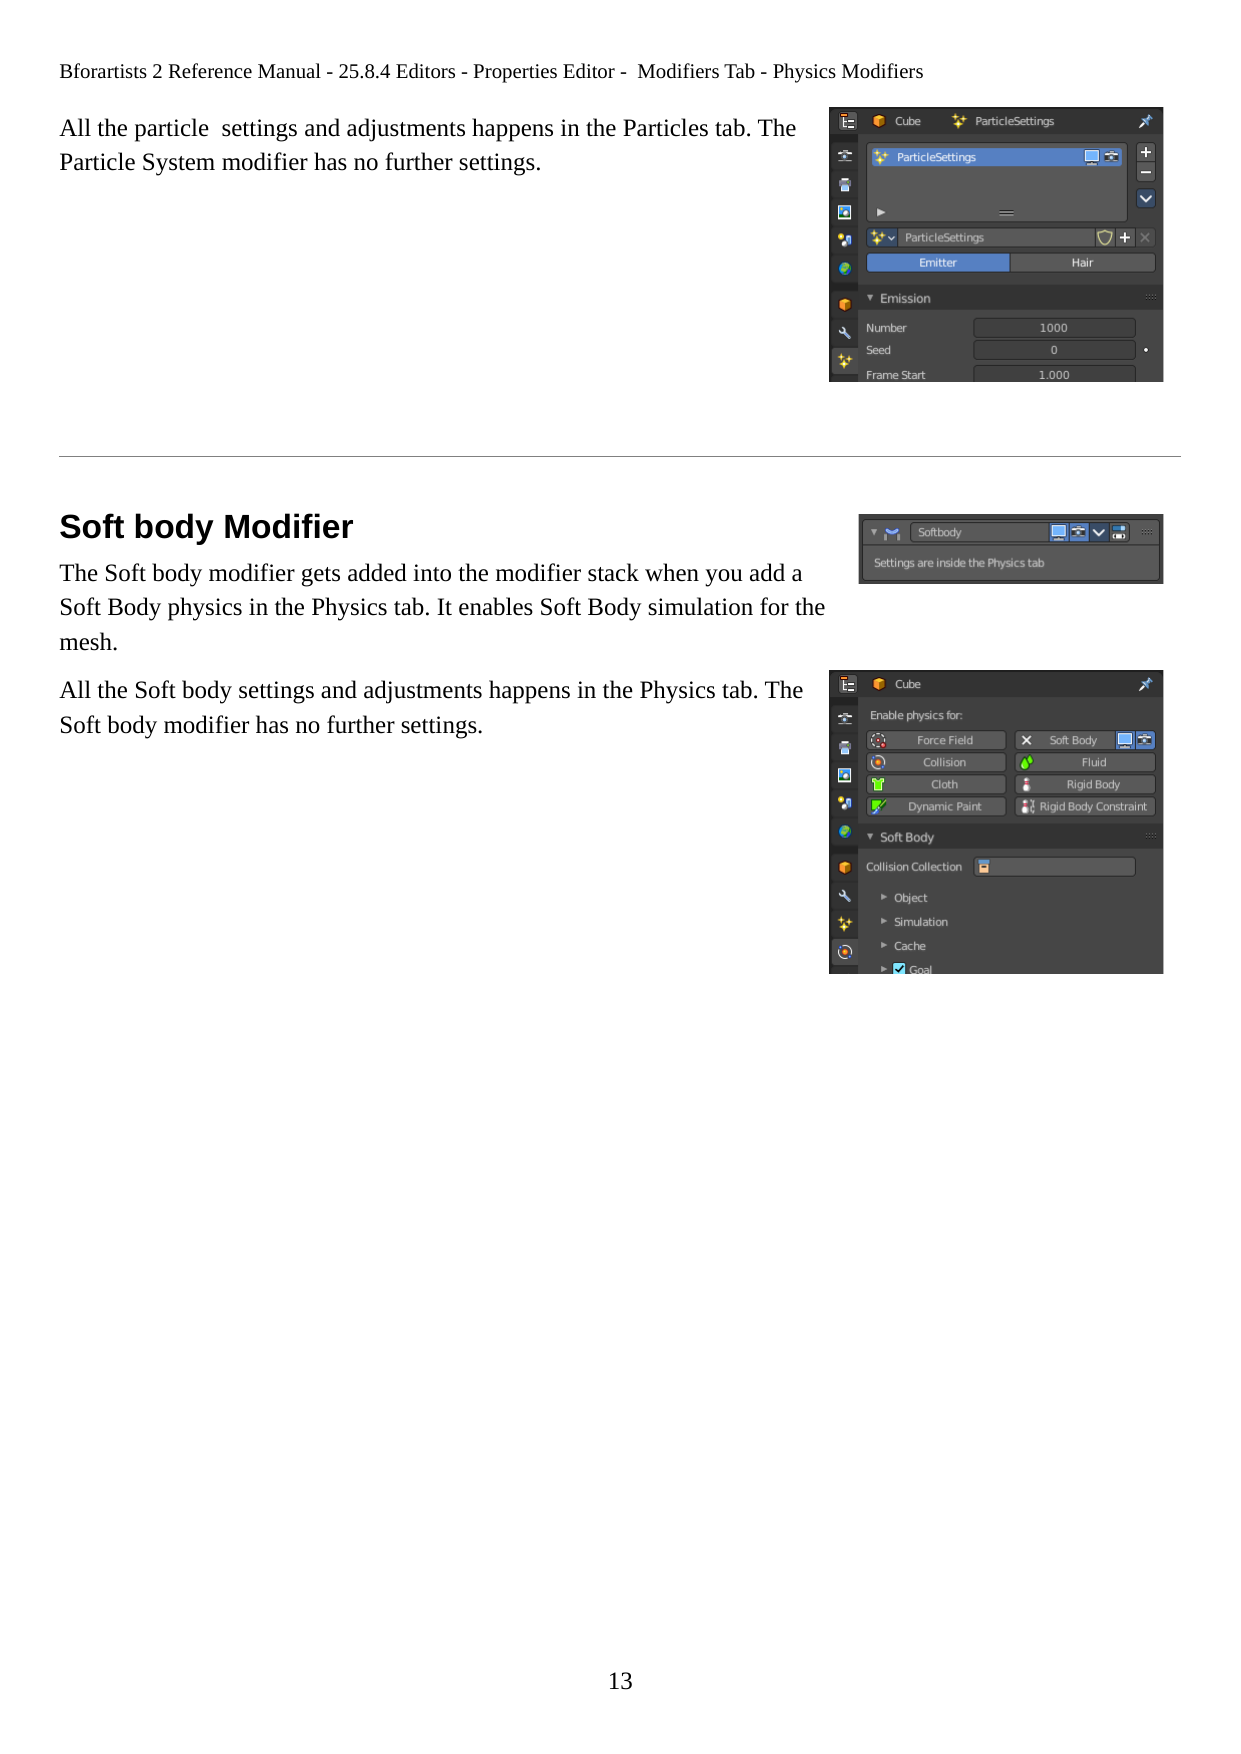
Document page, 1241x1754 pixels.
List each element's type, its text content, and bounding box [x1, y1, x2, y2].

picture [829, 107, 1164, 382]
text The Soft body modifier gets added into the modifier stack when you add a Soft Body physics in the Physics tab. It enables Soft Body simulation for the mesh. [59, 558, 1181, 655]
text All the Soft body settings and adjustments happens in the Physics tab. The Soft body modifier has no further settings. [59, 676, 829, 739]
picture [858, 514, 1164, 584]
subtitle Soft body Modifier [59, 506, 1181, 545]
picture [829, 670, 1164, 974]
text All the particle settings and adjustments happens in the Particles tab. The Particle System modifier has no further settings. [59, 113, 829, 176]
